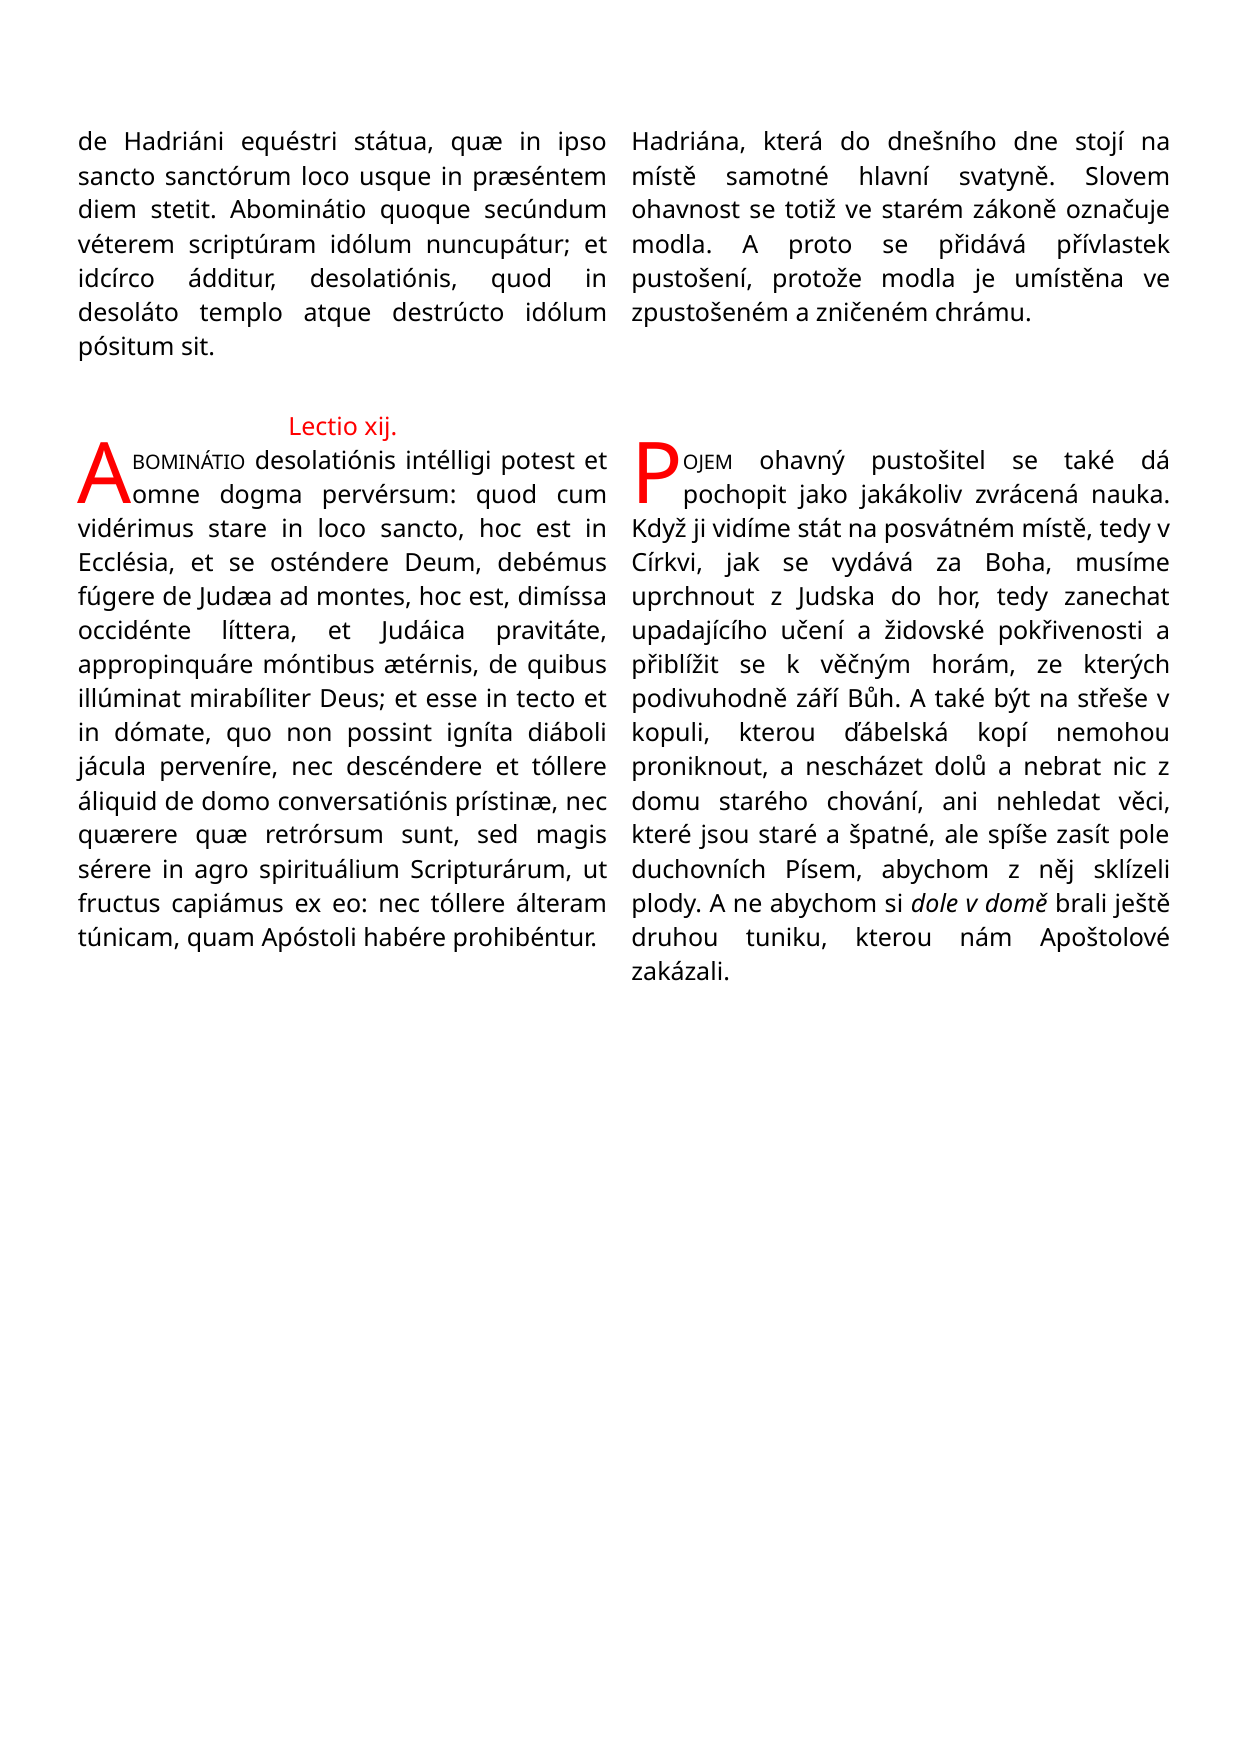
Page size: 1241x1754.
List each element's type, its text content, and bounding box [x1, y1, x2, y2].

table_cell Lectio xij. Abominátio desolatiónis intélligi potest et omne dogma pervérsum: quod cum vidérimus stare in loco sancto, hoc est in Ecclésia, et se osténdere Deum, debémus fúgere de Judæa ad montes, hoc est, dimíssa occidénte líttera, et Judáica pravitáte, appropinquáre móntibus ætérnis, de quibus illúminat mirabíliter Deus; et esse in tecto et in dómate, quo non possint igníta diáboli jácula perveníre, nec descéndere et tóllere áliquid de domo conversatiónis prístinæ, nec quærere quæ retrórsum sunt, sed magis sérere in agro spirituálium Scripturárum, ut fructus capiámus ex eo: nec tóllere álteram túnicam, quam Apóstoli habére prohibéntur. [66, 403, 619, 993]
table_cell de Hadriáni equéstri státua, quæ in ipso sancto sanctórum loco usque in præséntem diem stetit. Abominátio quoque secúndum véterem scriptúram idólum nuncupátur; et idcírco ádditur, desolatiónis, quod in desoláto templo atque destrúcto idólum pósitum sit. [66, 118, 619, 402]
table_cell Hadriána, která do dnešního dne stojí na místě samotné hlavní svatyně. Slovem ohavnost se totiž ve starém zákoně označuje modla. A proto se přidává přívlastek pustošení, protože modla je umístěna ve zpustošeném a zničeném chrámu. [619, 118, 1182, 402]
table_cell Pojem ohavný pustošitel se také dá pochopit jako jakákoliv zvrácená nauka. Když ji vidíme stát na posvátném místě, tedy v Církvi, jak se vydává za Boha, musíme uprchnout z Judska do hor, tedy zanechat upadajícího učení a židovské pokřivenosti a přiblížit se k věčným horám, ze kterých podivuhodně září Bůh. A také být na střeše v kopuli, kterou ďábelská kopí nemohou proniknout, a nescházet dolů a nebrat nic z domu starého chování, ani nehledat věci, které jsou staré a špatné, ale spíše zasít pole duchovních Písem, abychom z něj sklízeli plody. A ne abychom si dole v domě brali ještě druhou tuniku, kterou nám Apoštolové zakázali. [619, 403, 1182, 993]
